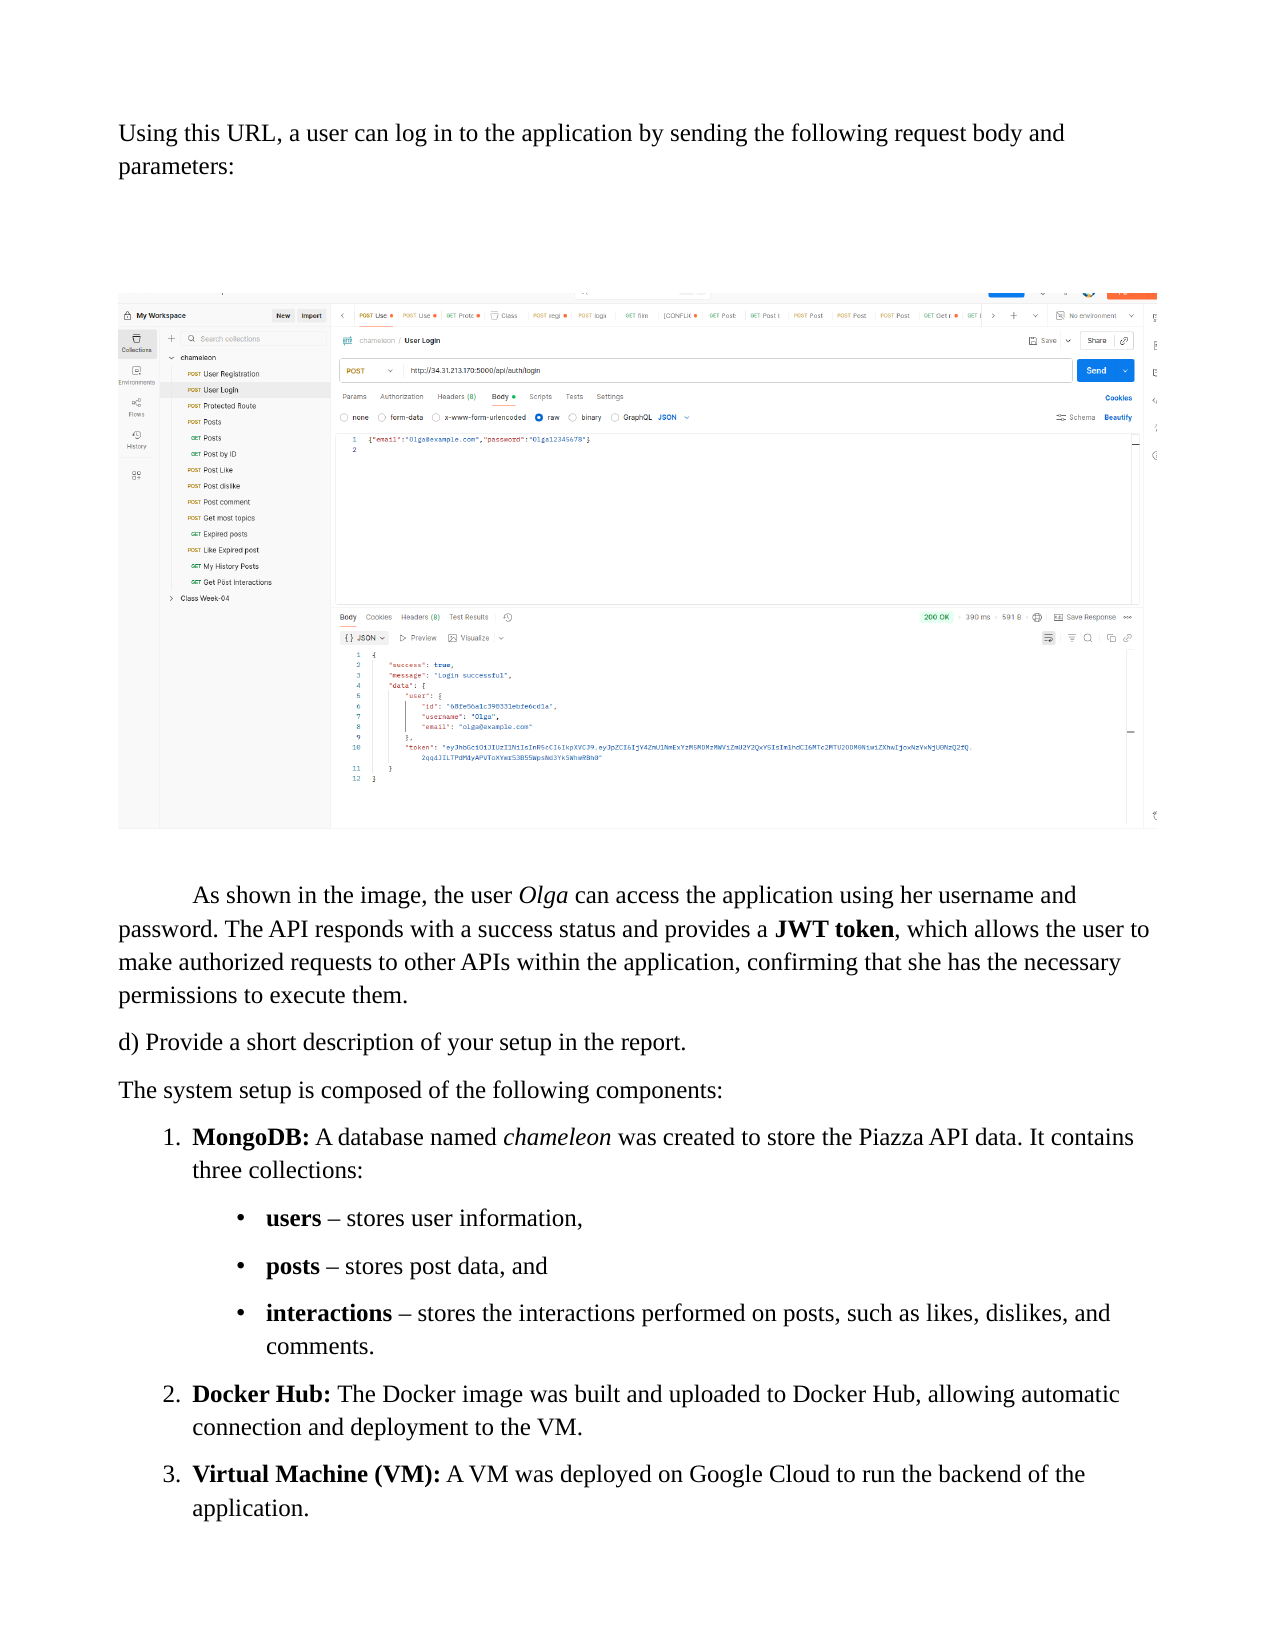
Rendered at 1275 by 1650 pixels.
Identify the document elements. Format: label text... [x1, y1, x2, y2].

list Docker Hub: The Docker image was built and uploaded to Docker Hub, allowing automatic connection and deployment to the VM. [162, 1379, 1157, 1441]
picture [118, 293, 1157, 829]
list Virtual Machine (VM): A VM was deployed on Google Cloud to run the backend of the application. [162, 1459, 1157, 1521]
text As shown in the image, the user Olga can access the application using her username and password. The API responds with a success status and provides a JWT token, which allows the user to make authorized requests to other APIs within the application, confirming that she has the necessary permissions to execute them. [118, 881, 1157, 1008]
list MongoDB: A database named chameleon was created to store the Piazza API data. It contains three collections: [162, 1122, 1157, 1184]
text The system setup is composed of the following components: [118, 1075, 1157, 1104]
list users – stores user information, [236, 1203, 1157, 1232]
list posts – stores post data, and [236, 1251, 1157, 1279]
list interactions – stores the interactions performed on posts, such as likes, dislikes, and comments. [236, 1298, 1157, 1360]
text Using this URL, a user can log in to the application by sending the following request body and parameters: [118, 118, 1157, 180]
text d) Provide a short description of your setup in the report. [118, 1027, 1157, 1056]
